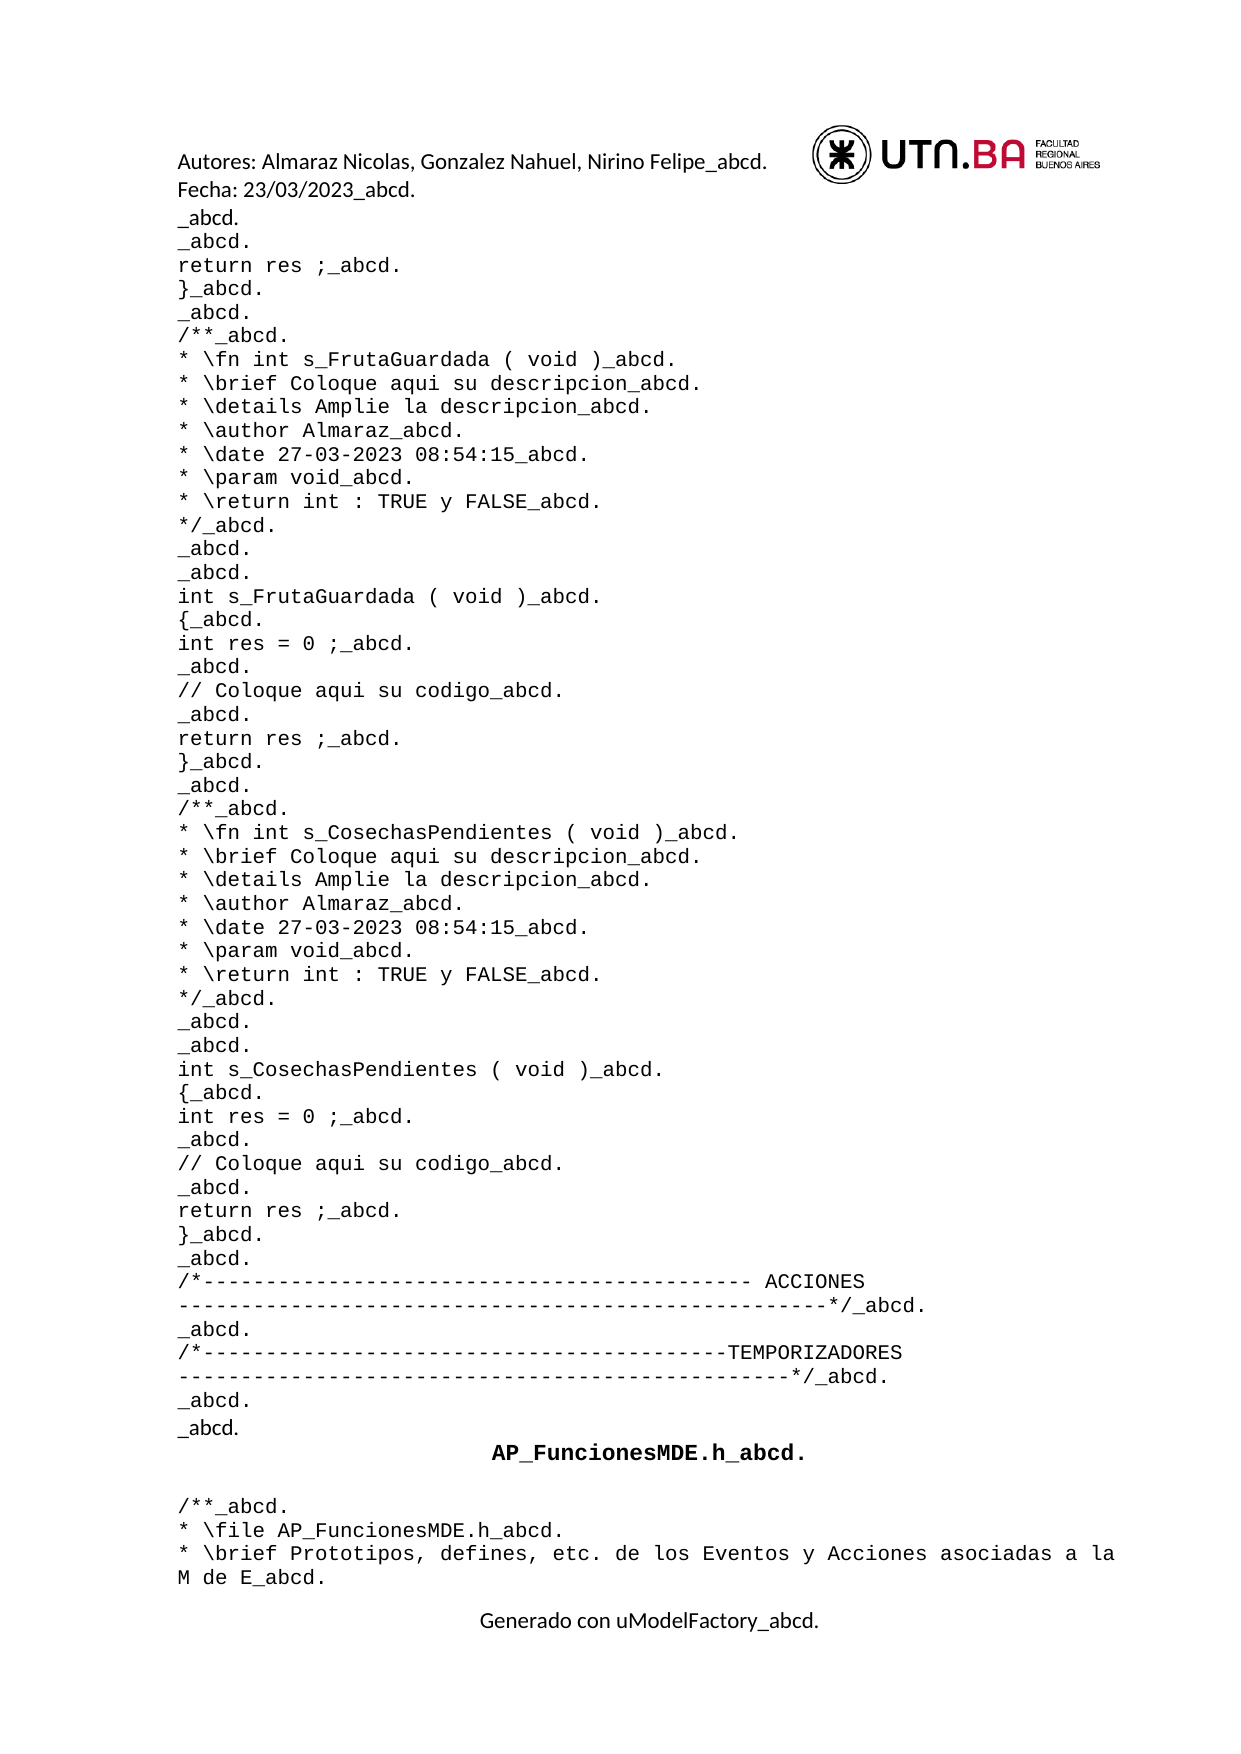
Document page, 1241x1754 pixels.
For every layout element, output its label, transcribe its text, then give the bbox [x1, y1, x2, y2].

text * \details Amplie la descripcion_abcd. [177, 396, 1122, 420]
text _abcd. [177, 302, 1122, 326]
text _abcd. [177, 1248, 1122, 1271]
text * \brief Coloque aqui su descripcion_abcd. [177, 846, 1122, 869]
table_header AP_FuncionesMDE.h_abcd. [177, 1441, 1122, 1467]
text _abcd. [177, 1011, 1122, 1035]
text /**_abcd. [177, 798, 1122, 822]
text return res ;_abcd. [177, 1200, 1122, 1224]
text * \author Almaraz_abcd. [177, 893, 1122, 917]
text }_abcd. [177, 1224, 1122, 1248]
text // Coloque aqui su codigo_abcd. [177, 1153, 1122, 1177]
text _abcd. [177, 704, 1122, 727]
text {_abcd. [177, 1082, 1122, 1106]
text _abcd. [177, 775, 1122, 798]
text * \param void_abcd. [177, 467, 1122, 491]
text int s_FrutaGuardada ( void )_abcd. [177, 586, 1122, 609]
picture [798, 118, 1122, 190]
text int res = 0 ;_abcd. [177, 633, 1122, 657]
text * \return int : TRUE y FALSE_abcd. [177, 491, 1122, 515]
text * \date 27-03-2023 08:54:15_abcd. [177, 444, 1122, 467]
text _abcd. [177, 562, 1122, 586]
text _abcd. [177, 231, 1122, 254]
text * \file AP_FuncionesMDE.h_abcd. [177, 1519, 1122, 1543]
text _abcd. [177, 657, 1122, 680]
text _abcd. [177, 1177, 1122, 1200]
text _abcd. [177, 1129, 1122, 1153]
text */_abcd. [177, 515, 1122, 538]
text * \date 27-03-2023 08:54:15_abcd. [177, 917, 1122, 940]
text /**_abcd. [177, 326, 1122, 349]
text /**_abcd. [177, 1496, 1122, 1519]
text _abcd. [177, 1319, 1122, 1342]
text * \return int : TRUE y FALSE_abcd. [177, 964, 1122, 988]
text * \param void_abcd. [177, 940, 1122, 964]
text /*-------------------------------------------- ACCIONES ----------------------------------------------------*/_abcd. [177, 1271, 1122, 1319]
text return res ;_abcd. [177, 254, 1122, 278]
text return res ;_abcd. [177, 727, 1122, 751]
text _abcd. [177, 1413, 1122, 1441]
text // Coloque aqui su codigo_abcd. [177, 680, 1122, 704]
text _abcd. [177, 1035, 1122, 1058]
text * \details Amplie la descripcion_abcd. [177, 869, 1122, 893]
text * \fn int s_FrutaGuardada ( void )_abcd. [177, 349, 1122, 373]
text /*------------------------------------------TEMPORIZADORES -------------------------------------------------*/_abcd. [177, 1342, 1122, 1389]
text * \brief Prototipos, defines, etc. de los Eventos y Acciones asociadas a la M de E_abcd. [177, 1543, 1122, 1591]
text int s_CosechasPendientes ( void )_abcd. [177, 1058, 1122, 1082]
text * \author Almaraz_abcd. [177, 420, 1122, 444]
text _abcd. [177, 538, 1122, 562]
text int res = 0 ;_abcd. [177, 1106, 1122, 1129]
text * \fn int s_CosechasPendientes ( void )_abcd. [177, 822, 1122, 846]
text }_abcd. [177, 278, 1122, 302]
text {_abcd. [177, 609, 1122, 633]
text }_abcd. [177, 751, 1122, 775]
text * \brief Coloque aqui su descripcion_abcd. [177, 373, 1122, 396]
text _abcd. [177, 1389, 1122, 1413]
text */_abcd. [177, 988, 1122, 1011]
